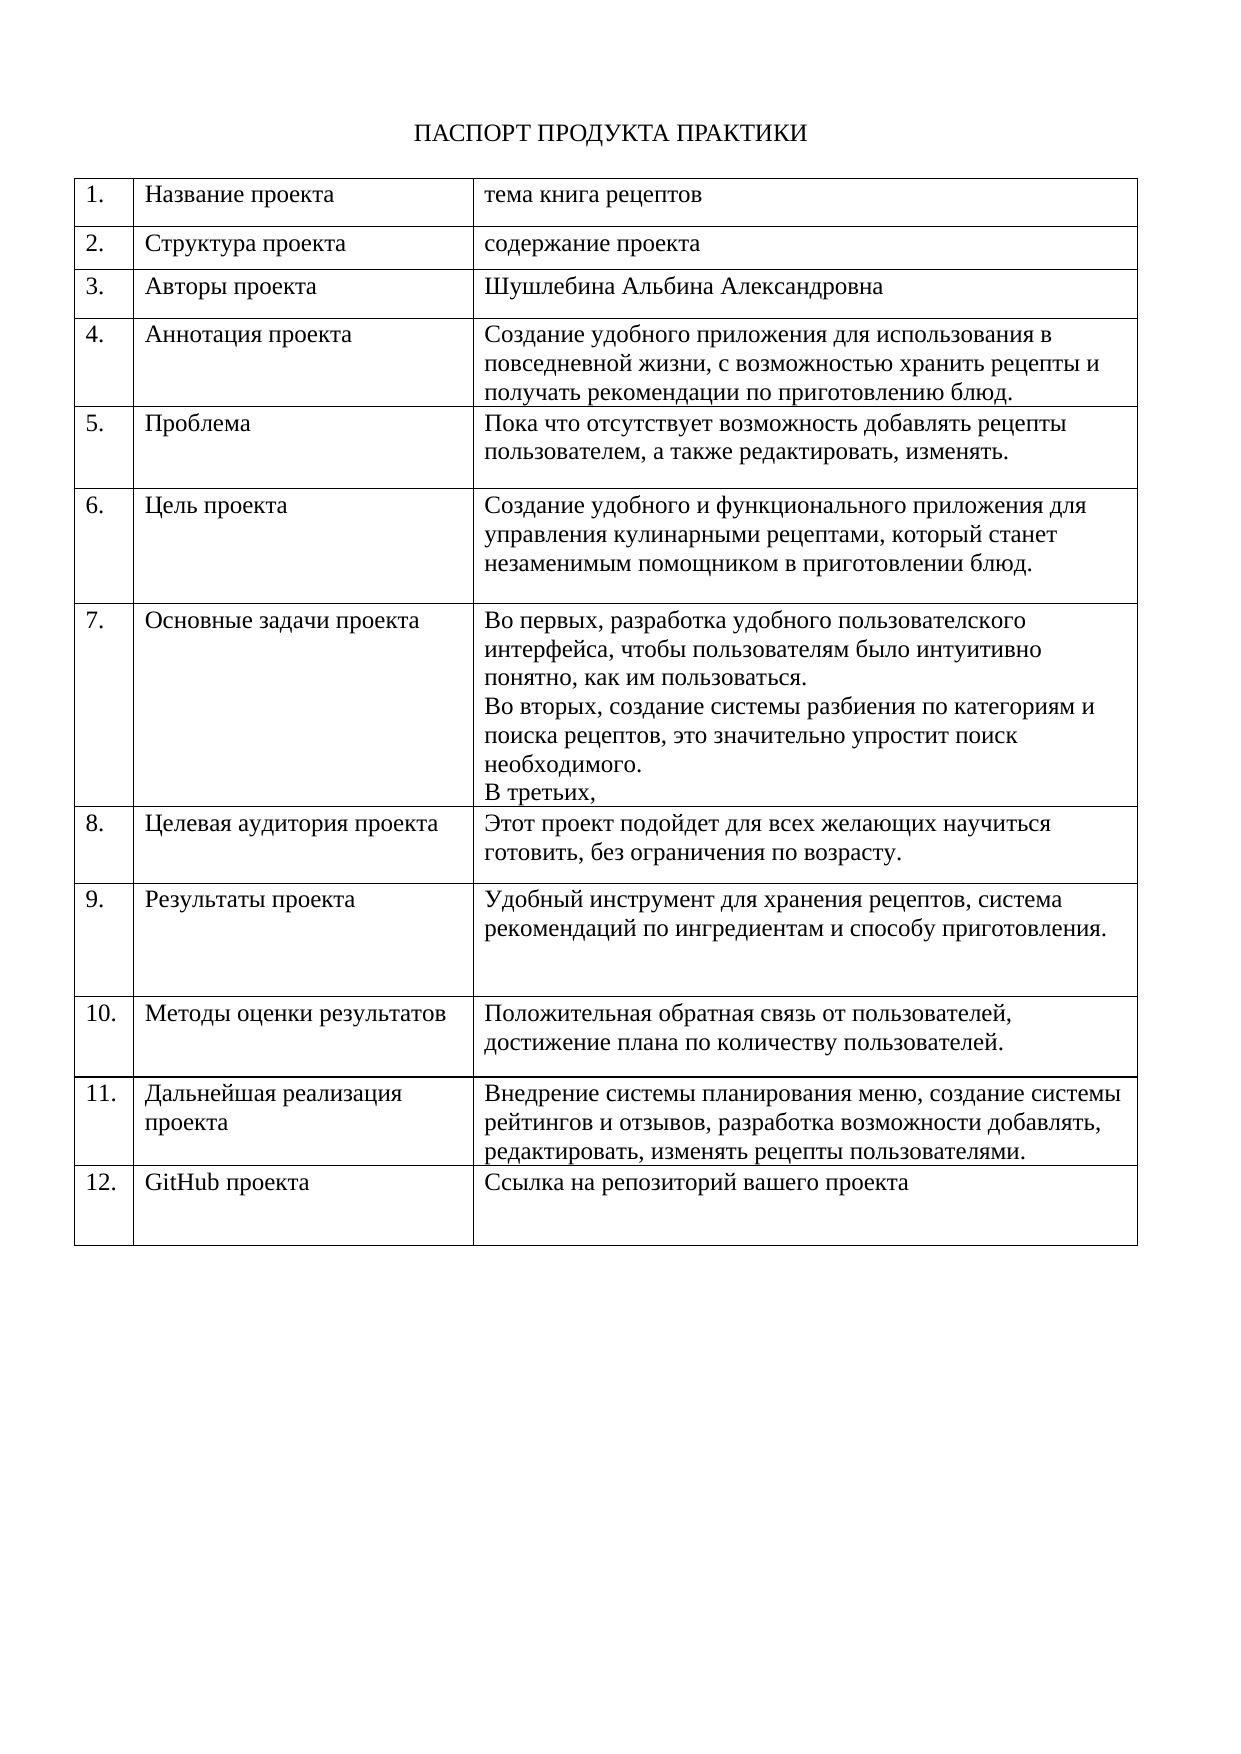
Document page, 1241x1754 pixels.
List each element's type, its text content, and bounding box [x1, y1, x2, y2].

table_cell Ссылка на репозиторий вашего проекта [474, 1166, 1137, 1245]
table_cell Основные задачи проекта [134, 604, 473, 806]
table_cell Целевая аудитория проекта [134, 807, 473, 883]
table_cell Положительная обратная связь от пользователей, достижение плана по количеству пользователей. [474, 997, 1137, 1076]
table_cell Шушлебина Альбина Александровна [474, 270, 1137, 317]
table_cell Внедрение системы планирования меню, создание системы рейтингов и отзывов, разработка возможности добавлять, редактировать, изменять рецепты пользователями. [474, 1078, 1137, 1165]
table_cell 2. [75, 227, 133, 269]
table_cell 4. [75, 319, 133, 406]
table_cell 7. [75, 604, 133, 806]
table_cell 9. [75, 884, 133, 996]
table_cell 12. [75, 1166, 133, 1245]
table_cell 6. [75, 489, 133, 603]
table_cell Результаты проекта [134, 884, 473, 996]
table_cell Удобный инструмент для хранения рецептов, система рекомендаций по ингредиентам и способу приготовления. [474, 884, 1137, 996]
table_cell Создание удобного приложения для использования в повседневной жизни, с возможностью хранить рецепты и получать рекомендации по приготовлению блюд. [474, 319, 1137, 406]
text ПАСПОРТ ПРОДУКТА ПРАКТИКИ [118, 118, 1116, 147]
table_cell 11. [75, 1078, 133, 1165]
table_cell 8. [75, 807, 133, 883]
table_cell 10. [75, 997, 133, 1076]
table_cell Аннотация проекта [134, 319, 473, 406]
table_cell Структура проекта [134, 227, 473, 269]
table_cell Проблема [134, 407, 473, 488]
table_cell Авторы проекта [134, 270, 473, 317]
table_cell Дальнейшая реализация проекта [134, 1078, 473, 1165]
table_cell 3. [75, 270, 133, 317]
table_cell Этот проект подойдет для всех желающих научиться готовить, без ограничения по возрасту. [474, 807, 1137, 883]
table_cell содержание проекта [474, 227, 1137, 269]
table_cell Пока что отсутствует возможность добавлять рецепты пользователем, а также редактировать, изменять. [474, 407, 1137, 488]
table_cell Создание удобного и функционального приложения для управления кулинарными рецептами, который станет незаменимым помощником в приготовлении блюд. [474, 489, 1137, 603]
table_cell Во первых, разработка удобного пользователского интерфейса, чтобы пользователям было интуитивно понятно, как им пользоваться. Во вторых, создание системы разбиения по категориям и поиска рецептов, это значительно упростит поиск необходимого. В третьих, [474, 604, 1137, 806]
table_cell GitHub проекта [134, 1166, 473, 1245]
table_header Название проекта [134, 179, 473, 226]
table_header 1. [75, 179, 133, 226]
table_cell Цель проекта [134, 489, 473, 603]
table_cell 5. [75, 407, 133, 488]
table_cell Методы оценки результатов [134, 997, 473, 1076]
table_header тема книга рецептов [474, 179, 1137, 226]
